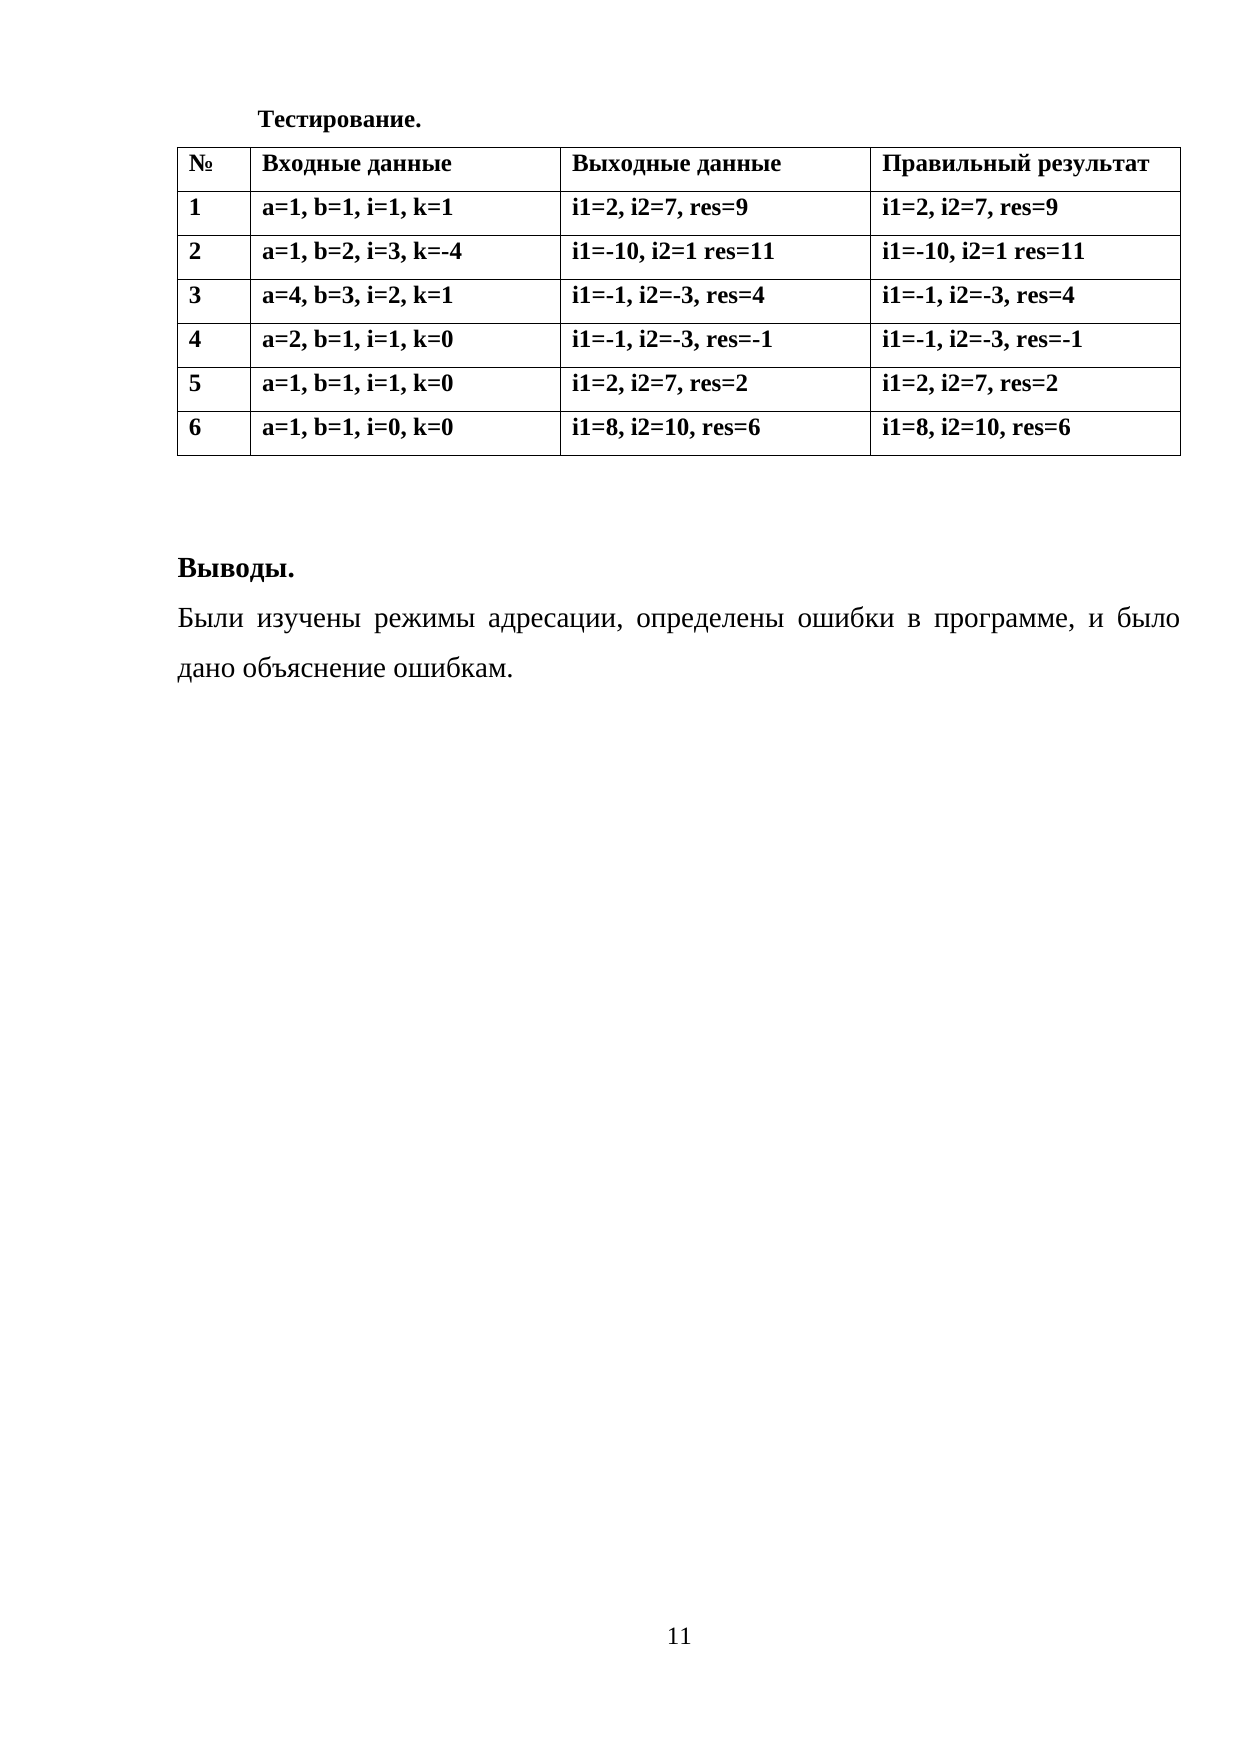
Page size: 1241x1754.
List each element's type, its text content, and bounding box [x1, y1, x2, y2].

table_cell a=1, b=2, i=3, k=-4 [251, 236, 560, 279]
table_cell a=1, b=1, i=1, k=1 [251, 192, 560, 235]
table_cell i1=8, i2=10, res=6 [561, 412, 870, 455]
table_cell i1=2, i2=7, res=9 [561, 192, 870, 235]
table_header Выходные данные [561, 148, 870, 191]
table_cell a=1, b=1, i=0, k=0 [251, 412, 560, 455]
table_cell i1=-1, i2=-3, res=-1 [871, 324, 1180, 367]
table_cell i1=-1, i2=-3, res=4 [871, 280, 1180, 323]
table_cell 3 [178, 280, 250, 323]
text Тестирование. [177, 104, 1181, 132]
table_cell a=2, b=1, i=1, k=0 [251, 324, 560, 367]
text Выводы. [177, 550, 1181, 583]
table_cell 4 [178, 324, 250, 367]
table_header Входные данные [251, 148, 560, 191]
table_cell 1 [178, 192, 250, 235]
table_cell i1=2, i2=7, res=9 [871, 192, 1180, 235]
table_cell i1=-1, i2=-3, res=4 [561, 280, 870, 323]
table_cell a=1, b=1, i=1, k=0 [251, 368, 560, 411]
text Были изучены режимы адресации, определены ошибки в программе, и было дано объяснение ошибкам. [177, 600, 1181, 684]
table_cell i1=2, i2=7, res=2 [561, 368, 870, 411]
table_cell a=4, b=3, i=2, k=1 [251, 280, 560, 323]
table_cell i1=-10, i2=1 res=11 [561, 236, 870, 279]
table_cell 6 [178, 412, 250, 455]
table_cell i1=8, i2=10, res=6 [871, 412, 1180, 455]
table_header № [178, 148, 250, 191]
table_cell i1=-10, i2=1 res=11 [871, 236, 1180, 279]
table_cell i1=2, i2=7, res=2 [871, 368, 1180, 411]
table_cell i1=-1, i2=-3, res=-1 [561, 324, 870, 367]
table_cell 2 [178, 236, 250, 279]
table_header Правильный результат [871, 148, 1180, 191]
table_cell 5 [178, 368, 250, 411]
